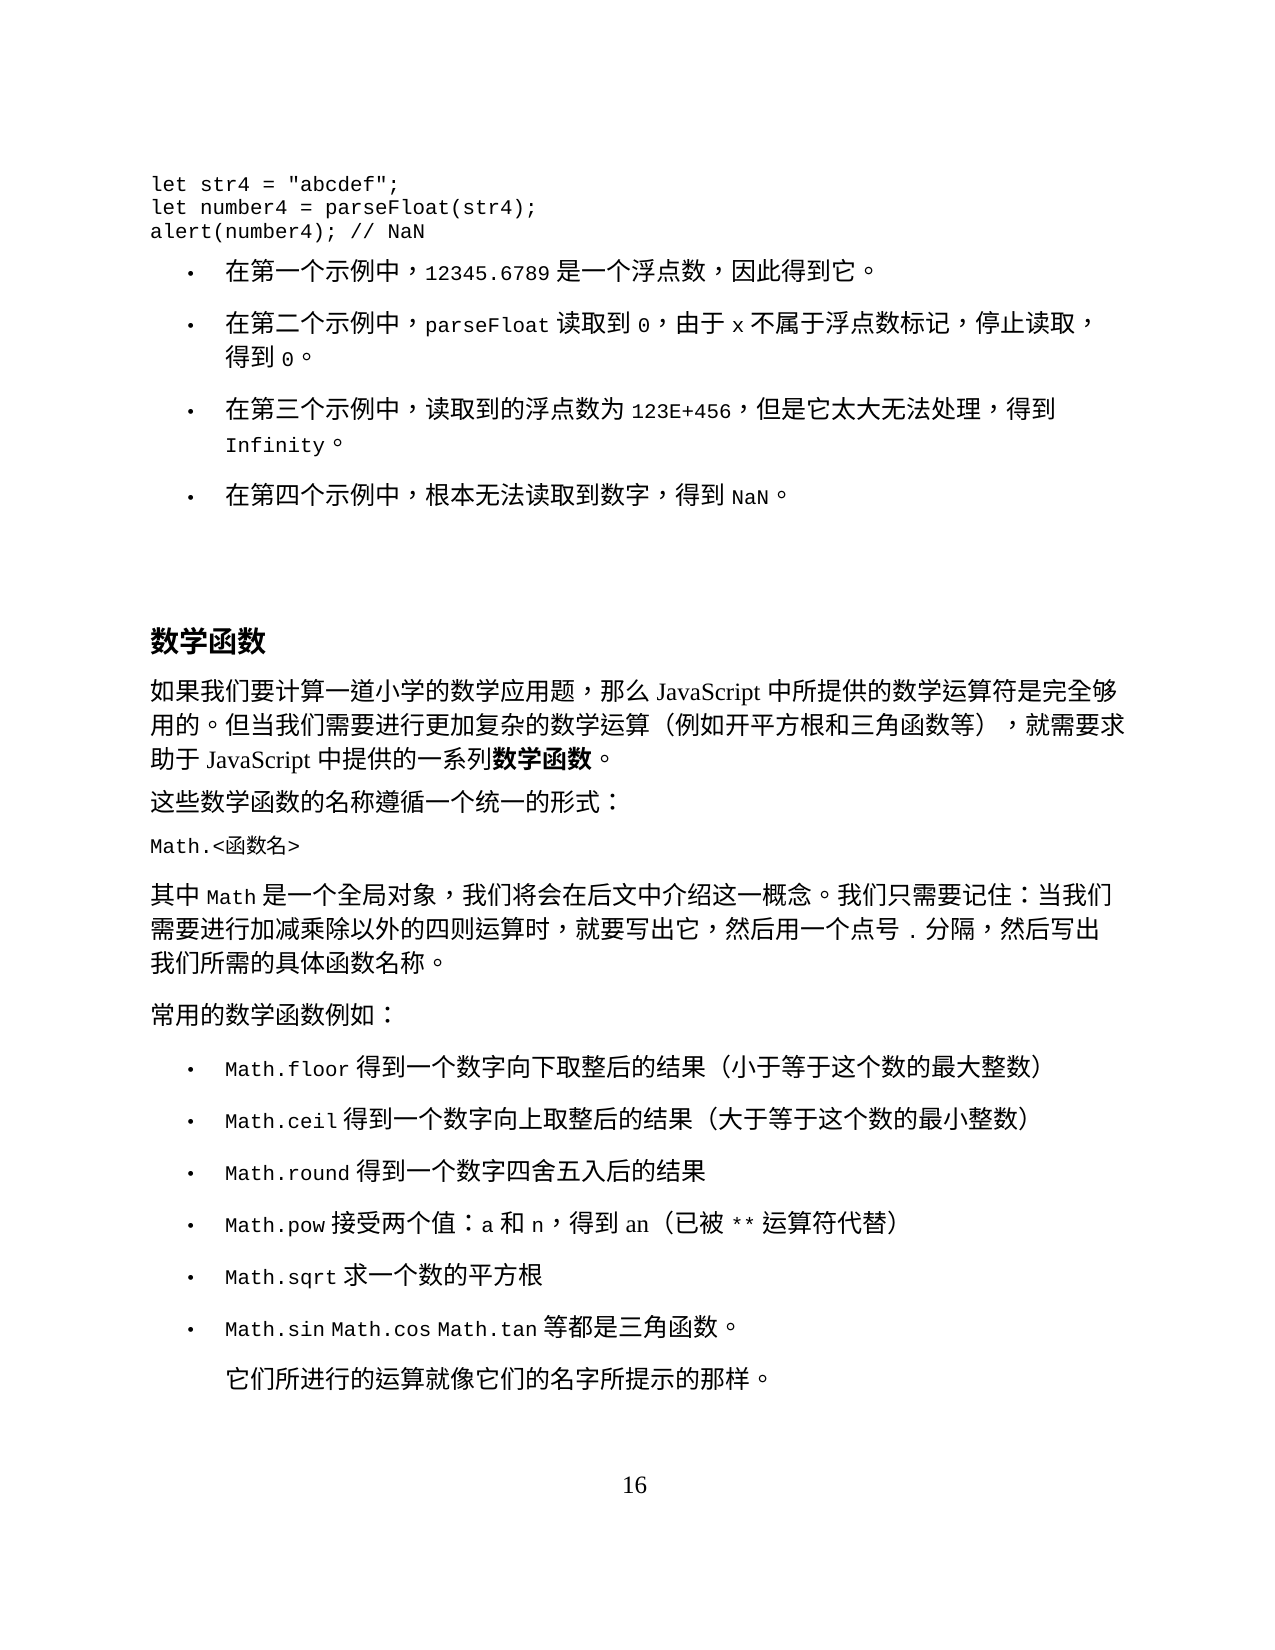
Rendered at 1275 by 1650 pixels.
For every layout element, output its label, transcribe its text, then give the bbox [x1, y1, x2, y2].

text 这些数学函数的名称遵循一个统一的形式： [150, 784, 1125, 818]
list Math.ceil 得到一个数字向上取整后的结果（大于等于这个数的最小整数） [187, 1102, 1125, 1136]
text let number4 = parseFloat(str4); [150, 197, 1125, 221]
list 在第三个示例中，读取到的浮点数为 123E+456，但是它太大无法处理，得到 Infinity。 [187, 392, 1125, 460]
list Math.pow 接受两个值：a 和 n，得到 an（已被 ** 运算符代替） [187, 1206, 1125, 1240]
list Math.round 得到一个数字四舍五入后的结果 [187, 1154, 1125, 1188]
text let str4 = "abcdef"; [150, 174, 1125, 197]
list 在第二个示例中，parseFloat 读取到 0，由于 x 不属于浮点数标记，停止读取，得到 0。 [187, 306, 1125, 374]
text Math.<函数名> [150, 836, 1125, 860]
text 如果我们要计算一道小学的数学应用题，那么 JavaScript 中所提供的数学运算符是完全够用的。但当我们需要进行更加复杂的数学运算（例如开平方根和三角函数等），就需要求助于 JavaScript 中提供的一系列数学函数。 [150, 673, 1125, 775]
subtitle 数学函数 [150, 621, 1125, 661]
list 在第一个示例中，12345.6789 是一个浮点数，因此得到它。 [187, 253, 1125, 288]
list 它们所进行的运算就像它们的名字所提示的那样。 [187, 1362, 1125, 1396]
text 其中 Math 是一个全局对象，我们将会在后文中介绍这一概念。我们只需要记住：当我们需要进行加减乘除以外的四则运算时，就要写出它，然后用一个点号 . 分隔，然后写出我们所需的具体函数名称。 [150, 878, 1125, 980]
text alert(number4); // NaN [150, 221, 1125, 244]
list 在第四个示例中，根本无法读取到数字，得到 NaN。 [187, 478, 1125, 512]
list Math.floor 得到一个数字向下取整后的结果（小于等于这个数的最大整数） [187, 1050, 1125, 1084]
text 常用的数学函数例如： [150, 998, 1125, 1032]
list Math.sqrt 求一个数的平方根 [187, 1258, 1125, 1292]
list Math.sin Math.cos Math.tan 等都是三角函数。 [187, 1310, 1125, 1344]
